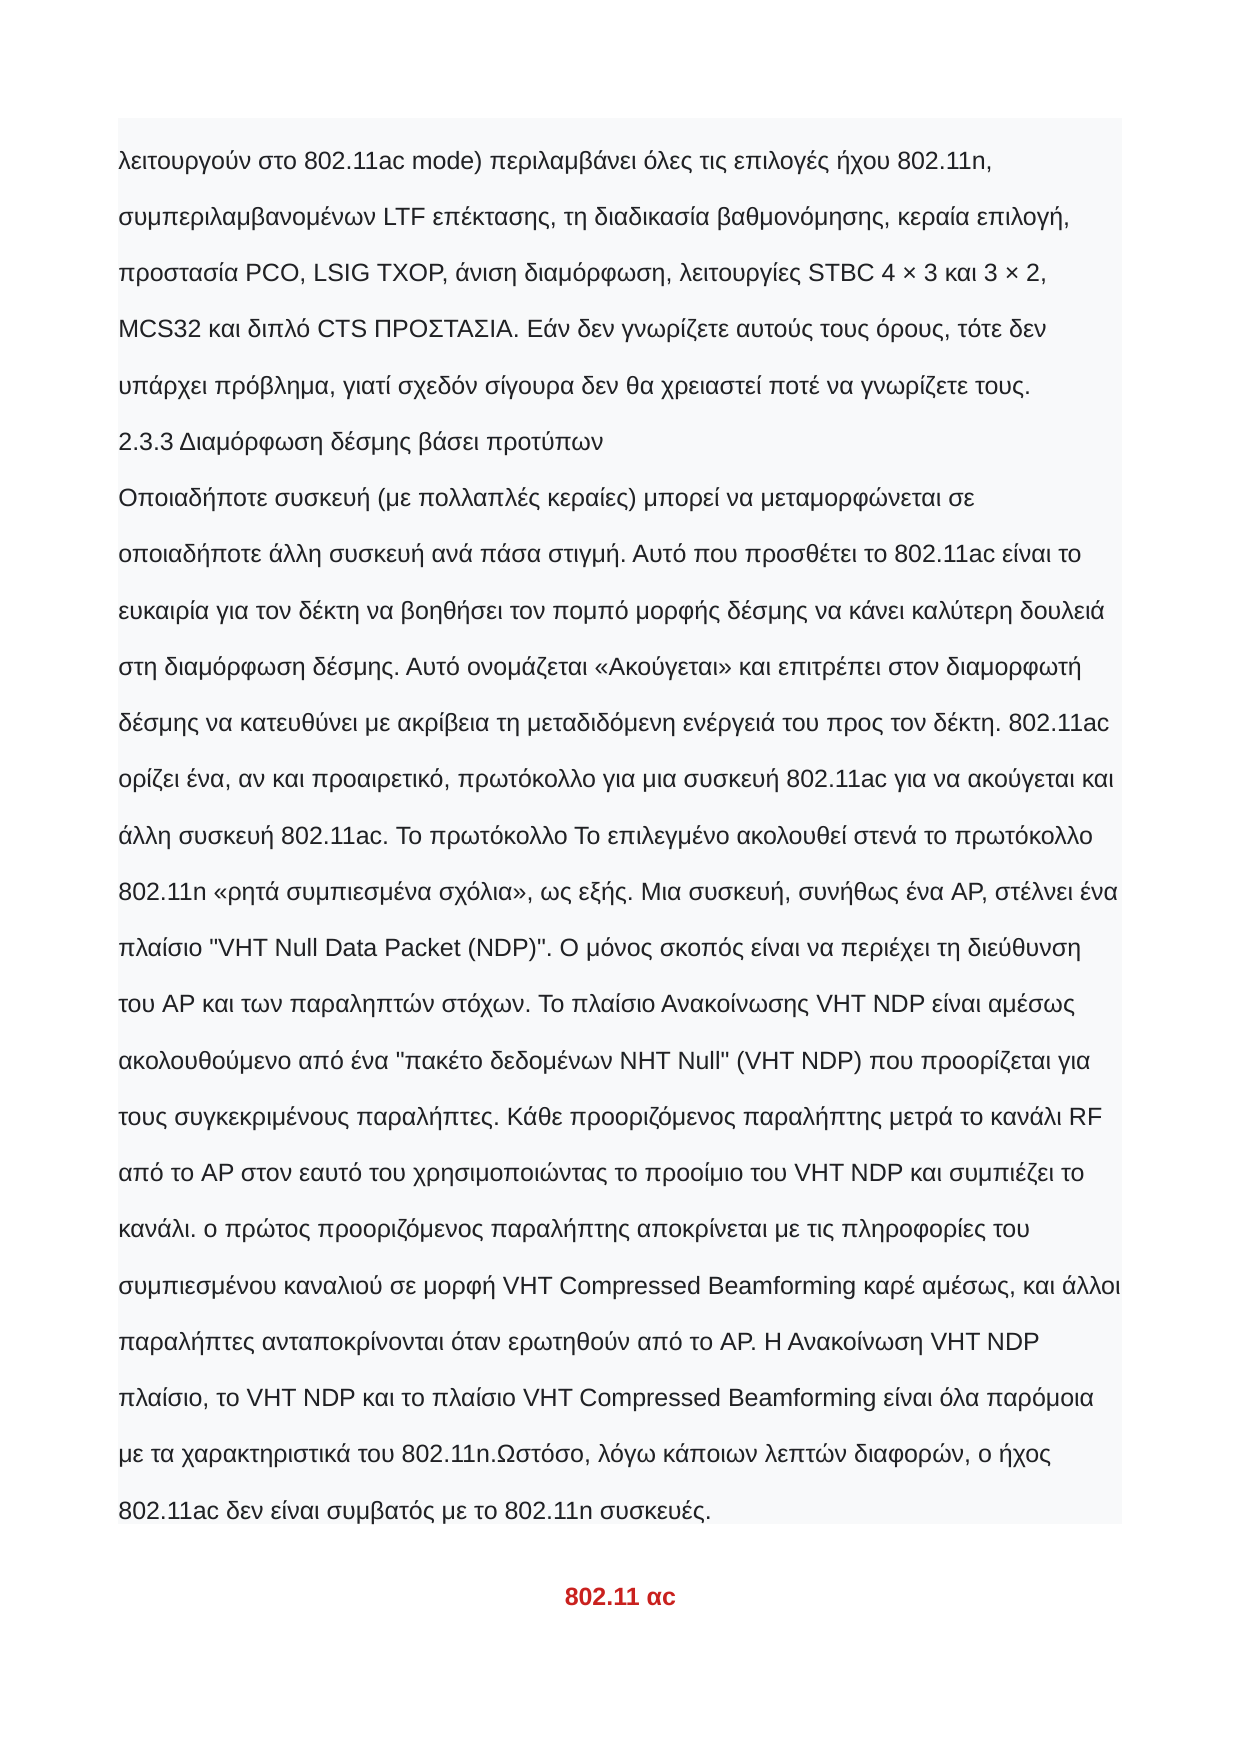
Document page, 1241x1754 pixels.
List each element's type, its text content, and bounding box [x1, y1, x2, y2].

text 802.11 αc [118, 1582, 1122, 1611]
text ακολουθούμενο από ένα "πακέτο δεδομένων NHT Null" (VHT NDP) που προορίζεται για τους συγκεκριμένους παραλήπτες. Κάθε προοριζόμενος παραλήπτης μετρά το κανάλι RF από το AP στον εαυτό του χρησιμοποιώντας το προοίμιο του VHT NDP και συμπιέζει το κανάλι. ο πρώτος προοριζόμενος παραλήπτης αποκρίνεται με τις πληροφορίες του συμπιεσμένου καναλιού σε μορφή VHT Compressed Beamforming καρέ αμέσως, και άλλοι παραλήπτες ανταποκρίνονται όταν ερωτηθούν από το AP. Η Ανακοίνωση VHT NDP πλαίσιο, το VHT NDP και το πλαίσιο VHT Compressed Beamforming είναι όλα παρόμοια με τα χαρακτηριστικά του 802.11n.Ωστόσο, λόγω κάποιων λεπτών διαφορών, ο ήχος 802.11ac δεν είναι συμβατός με το 802.11n συσκευές. [118, 1018, 1122, 1524]
text 2.3.3 Διαμόρφωση δέσμης βάσει προτύπων [118, 399, 1122, 456]
text Οποιαδήποτε συσκευή (με πολλαπλές κεραίες) μπορεί να μεταμορφώνεται σε οποιαδήποτε άλλη συσκευή ανά πάσα στιγμή. Αυτό που προσθέτει το 802.11ac είναι το ευκαιρία για τον δέκτη να βοηθήσει τον πομπό μορφής δέσμης να κάνει καλύτερη δουλειά στη διαμόρφωση δέσμης. Αυτό ονομάζεται «Ακούγεται» και επιτρέπει στον διαμορφωτή δέσμης να κατευθύνει με ακρίβεια τη μεταδιδόμενη ενέργειά του προς τον δέκτη. 802.11ac ορίζει ένα, αν και προαιρετικό, πρωτόκολλο για μια συσκευή 802.11ac για να ακούγεται και άλλη συσκευή 802.11ac. Το πρωτόκολλο Το επιλεγμένο ακολουθεί στενά το πρωτόκολλο 802.11n «ρητά συμπιεσμένα σχόλια», ως εξής. Μια συσκευή, συνήθως ένα AP, στέλνει ένα πλαίσιο "VHT Null Data Packet (NDP)". Ο μόνος σκοπός είναι να περιέχει τη διεύθυνση του AP και των παραληπτών στόχων. Το πλαίσιο Ανακοίνωσης VHT NDP είναι αμέσως [118, 456, 1122, 1018]
text λειτουργούν στο 802.11ac mode) περιλαμβάνει όλες τις επιλογές ήχου 802.11n, συμπεριλαμβανομένων LTF επέκτασης, τη διαδικασία βαθμονόμησης, κεραία επιλογή, προστασία PCO, LSIG TXOP, άνιση διαμόρφωση, λειτουργίες STBC 4 × 3 και 3 × 2, MCS32 και διπλό CTS ΠΡΟΣΤΑΣΙΑ. Εάν δεν γνωρίζετε αυτούς τους όρους, τότε δεν υπάρχει πρόβλημα, γιατί σχεδόν σίγουρα δεν θα χρειαστεί ποτέ να γνωρίζετε τους. [118, 118, 1122, 399]
